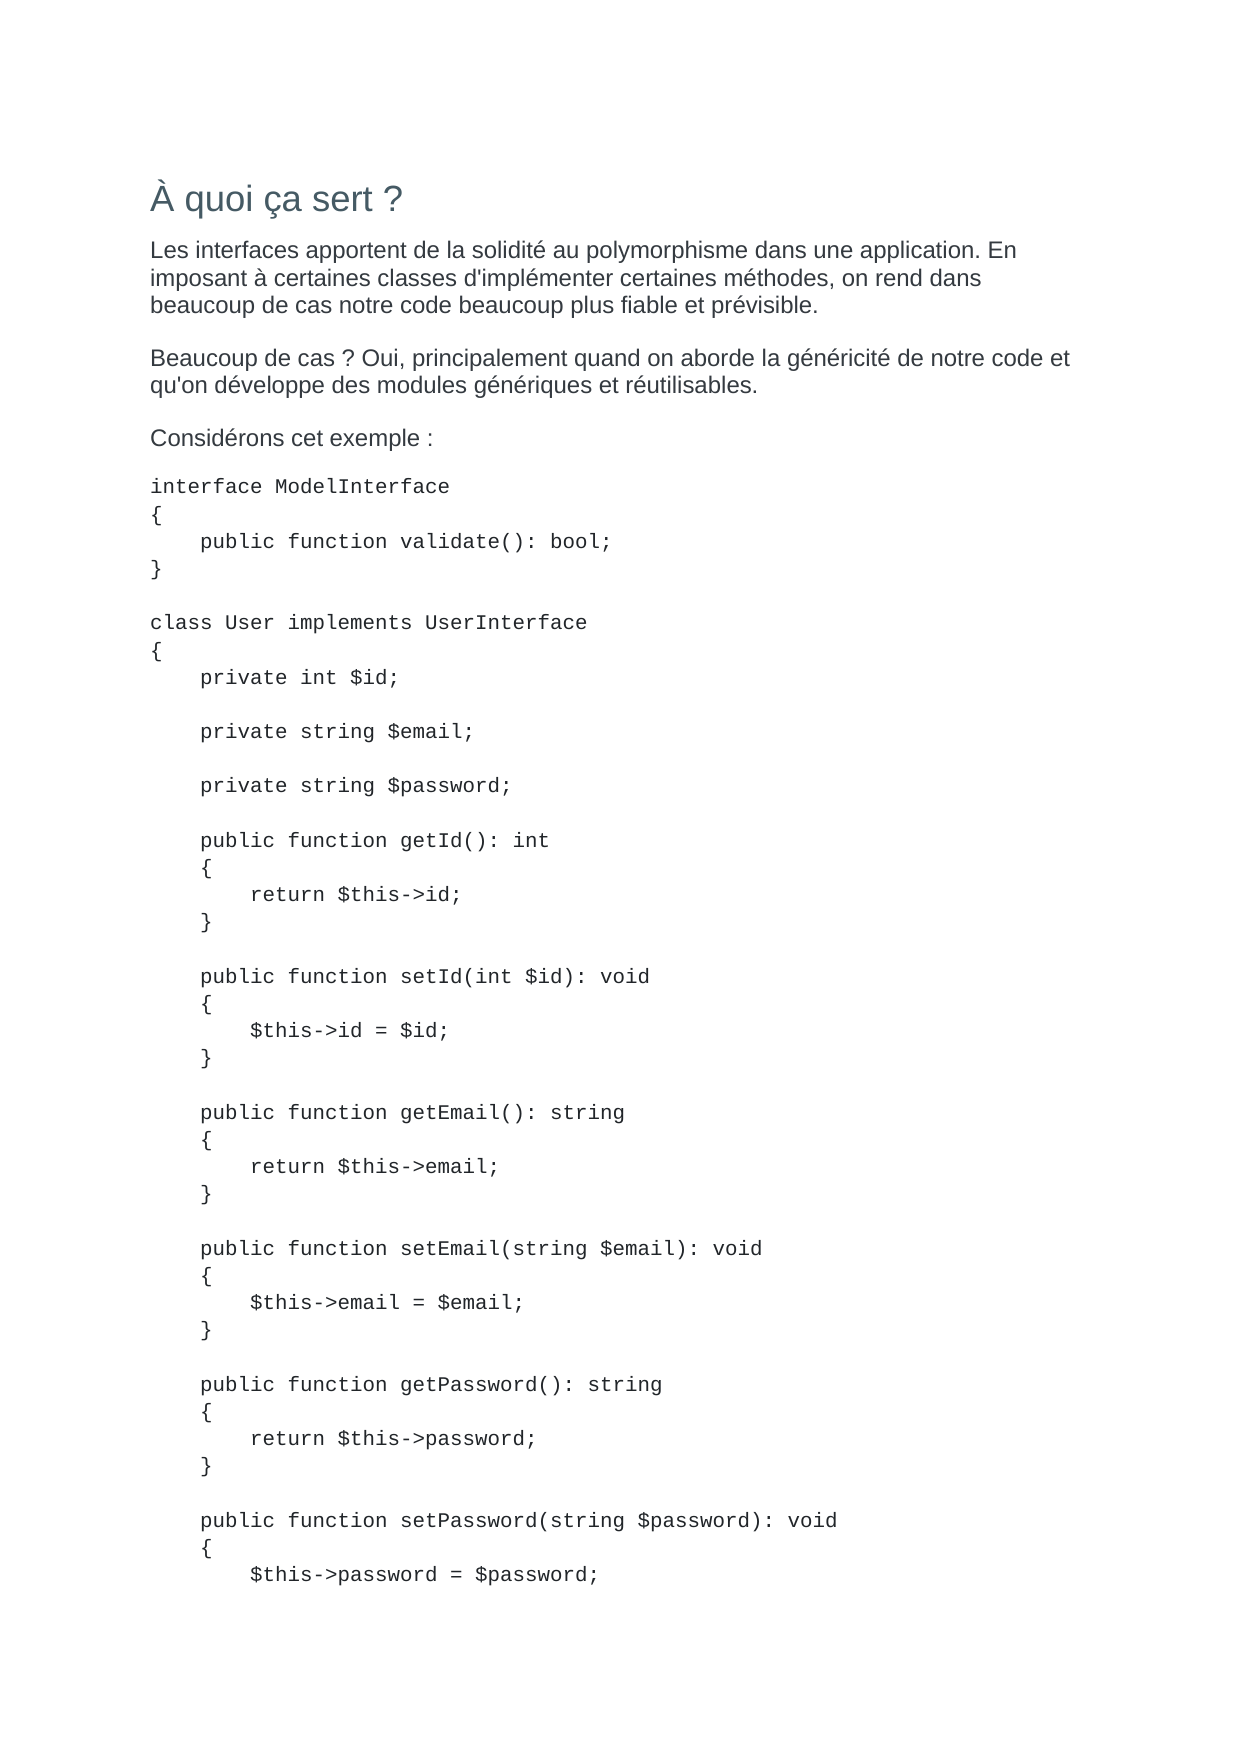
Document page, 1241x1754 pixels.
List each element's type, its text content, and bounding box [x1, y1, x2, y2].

text { [150, 639, 1090, 663]
text private int $id; [150, 667, 1090, 690]
text { [150, 504, 1090, 527]
text $this->id = $id; [150, 1020, 1090, 1044]
text $this->email = $email; [150, 1292, 1090, 1316]
text } [150, 1455, 1090, 1479]
text } [150, 1047, 1090, 1071]
text } [150, 1319, 1090, 1343]
text private string $email; [150, 721, 1090, 745]
text class User implements UserInterface [150, 612, 1090, 636]
text interface ModelInterface [150, 476, 1090, 500]
text { [150, 1537, 1090, 1560]
text { [150, 993, 1090, 1017]
text } [150, 558, 1090, 582]
text public function setId(int $id): void [150, 966, 1090, 989]
text { [150, 1129, 1090, 1153]
text Les interfaces apportent de la solidité au polymorphisme dans une application. En imposant à certaines classes d'implémenter certaines méthodes, on rend dans beaucoup de cas notre code beaucoup plus fiable et prévisible. [150, 236, 1090, 319]
text private string $password; [150, 776, 1090, 799]
text { [150, 1401, 1090, 1424]
text { [150, 857, 1090, 881]
text public function validate(): bool; [150, 531, 1090, 554]
subtitle À quoi ça sert ? [150, 177, 1090, 219]
text } [150, 911, 1090, 935]
text Considérons cet exemple : [150, 424, 1090, 451]
text return $this->email; [150, 1156, 1090, 1180]
text return $this->id; [150, 884, 1090, 908]
text { [150, 1265, 1090, 1288]
text $this->password = $password; [150, 1564, 1090, 1588]
text public function getPassword(): string [150, 1374, 1090, 1397]
text public function setPassword(string $password): void [150, 1509, 1090, 1533]
text Beaucoup de cas ? Oui, principalement quand on aborde la généricité de notre code et qu'on développe des modules génériques et réutilisables. [150, 344, 1090, 399]
text public function getId(): int [150, 830, 1090, 853]
text return $this->password; [150, 1428, 1090, 1452]
text public function setEmail(string $email): void [150, 1238, 1090, 1261]
text public function getEmail(): string [150, 1102, 1090, 1125]
text } [150, 1183, 1090, 1207]
